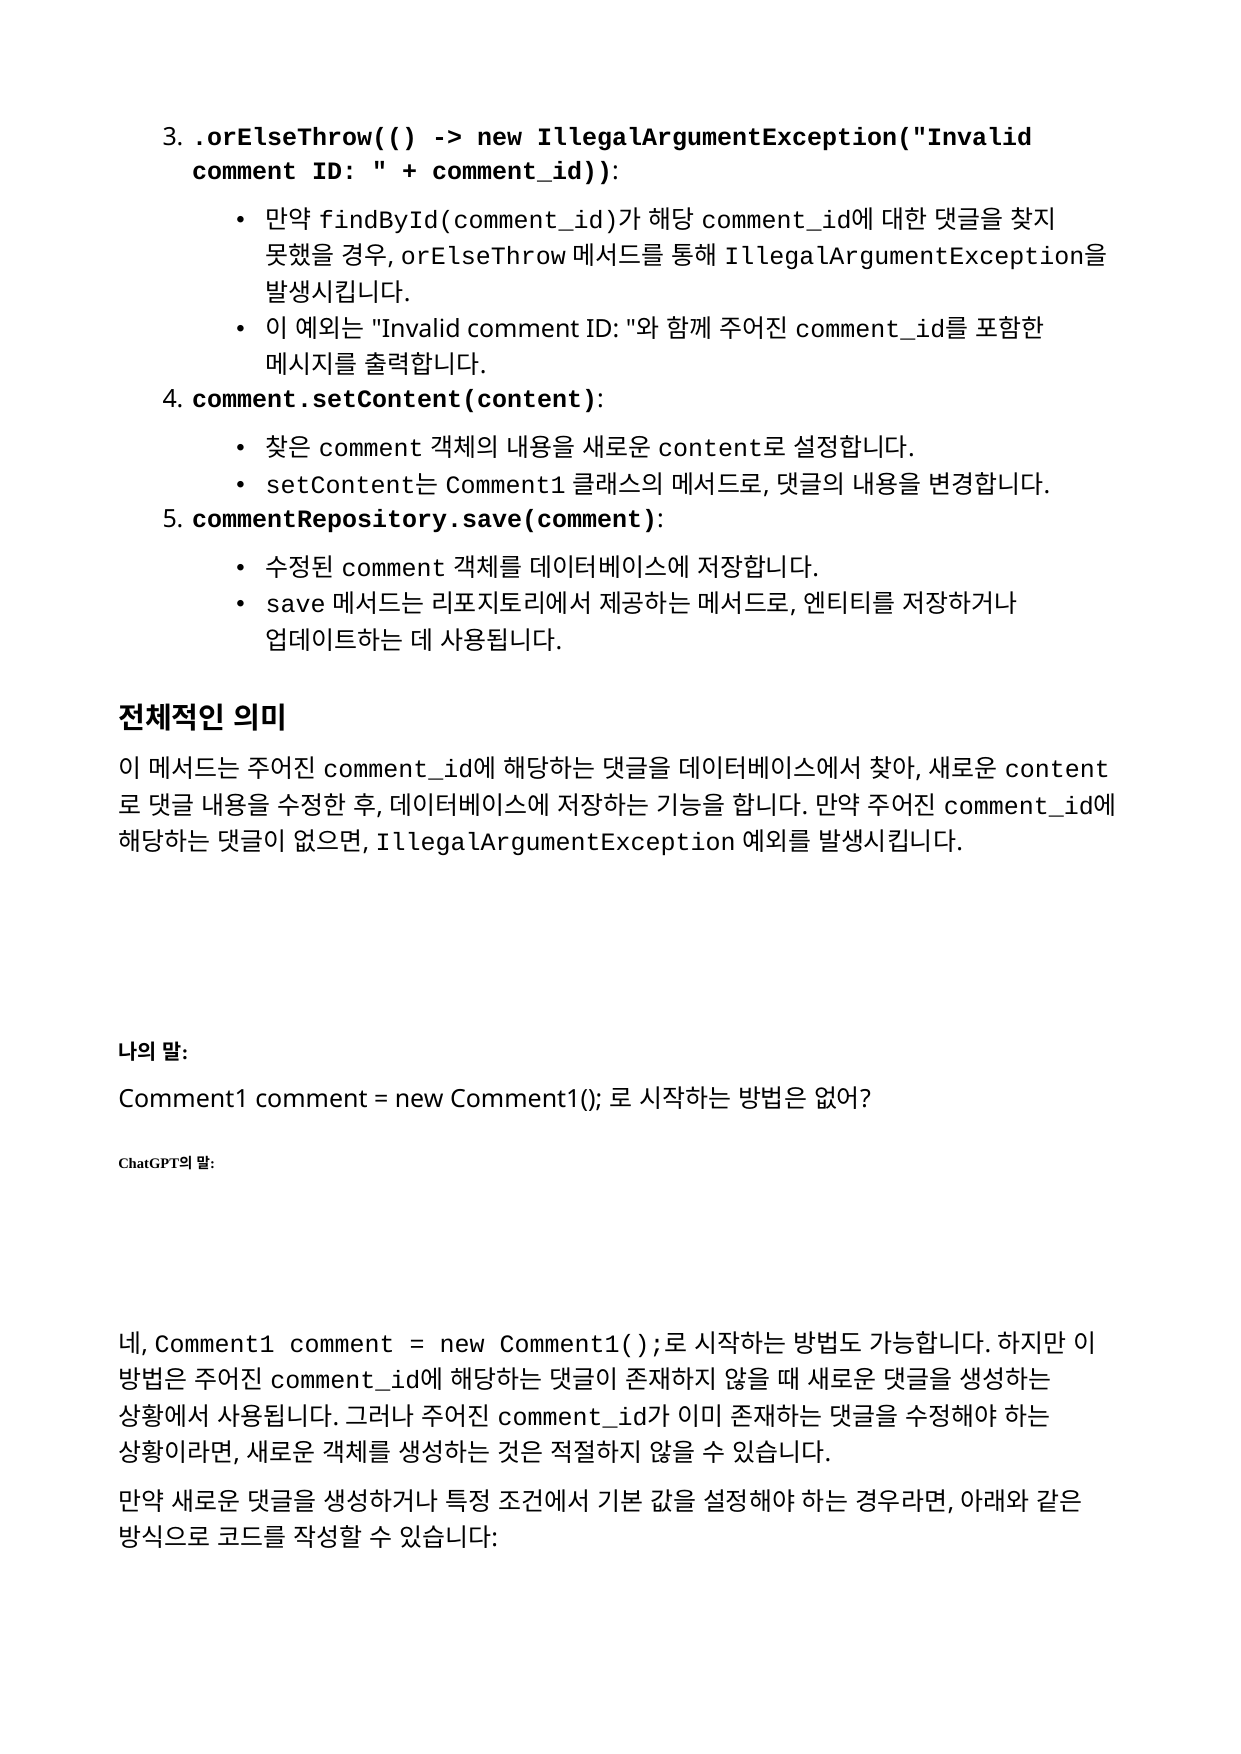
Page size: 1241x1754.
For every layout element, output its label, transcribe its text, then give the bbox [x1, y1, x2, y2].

list 수정된 comment 객체를 데이터베이스에 저장합니다. [236, 547, 1122, 584]
text 이 메서드는 주어진 comment_id에 해당하는 댓글을 데이터베이스에서 찾아, 새로운 content로 댓글 내용을 수정한 후, 데이터베이스에 저장하는 기능을 합니다. 만약 주어진 comment_id에 해당하는 댓글이 없으면, IllegalArgumentException 예외를 발생시킵니다. [118, 749, 1122, 858]
subtitle ChatGPT의 말: [118, 1152, 1122, 1173]
list 이 예외는 "Invalid comment ID: "와 함께 주어진 comment_id를 포함한 메시지를 출력합니다. [236, 308, 1122, 381]
list .orElseThrow(() -> new IllegalArgumentException("Invalid comment ID: " + comment_id)): [162, 118, 1122, 187]
list save 메서드는 리포지토리에서 제공하는 메서드로, 엔티티를 저장하거나 업데이트하는 데 사용됩니다. [236, 584, 1122, 657]
subtitle 전체적인 의미 [118, 694, 1122, 736]
text Comment1 comment = new Comment1(); 로 시작하는 방법은 없어? [118, 1078, 1122, 1114]
list 찾은 comment 객체의 내용을 새로운 content로 설정합니다. [236, 428, 1122, 464]
list commentRepository.save(comment): [162, 501, 1122, 535]
text 만약 새로운 댓글을 생성하거나 특정 조건에서 기본 값을 설정해야 하는 경우라면, 아래와 같은 방식으로 코드를 작성할 수 있습니다: [118, 1481, 1122, 1554]
list setContent는 Comment1 클래스의 메서드로, 댓글의 내용을 변경합니다. [236, 464, 1122, 501]
list 만약 findById(comment_id)가 해당 comment_id에 대한 댓글을 찾지 못했을 경우, orElseThrow 메서드를 통해 IllegalArgumentException을 발생시킵니다. [236, 199, 1122, 308]
list comment.setContent(content): [162, 381, 1122, 415]
text 네, Comment1 comment = new Comment1();로 시작하는 방법도 가능합니다. 하지만 이 방법은 주어진 comment_id에 해당하는 댓글이 존재하지 않을 때 새로운 댓글을 생성하는 상황에서 사용됩니다. 그러나 주어진 comment_id가 이미 존재하는 댓글을 수정해야 하는 상황이라면, 새로운 객체를 생성하는 것은 적절하지 않을 수 있습니다. [118, 1323, 1122, 1469]
subtitle 나의 말: [118, 1036, 1122, 1066]
